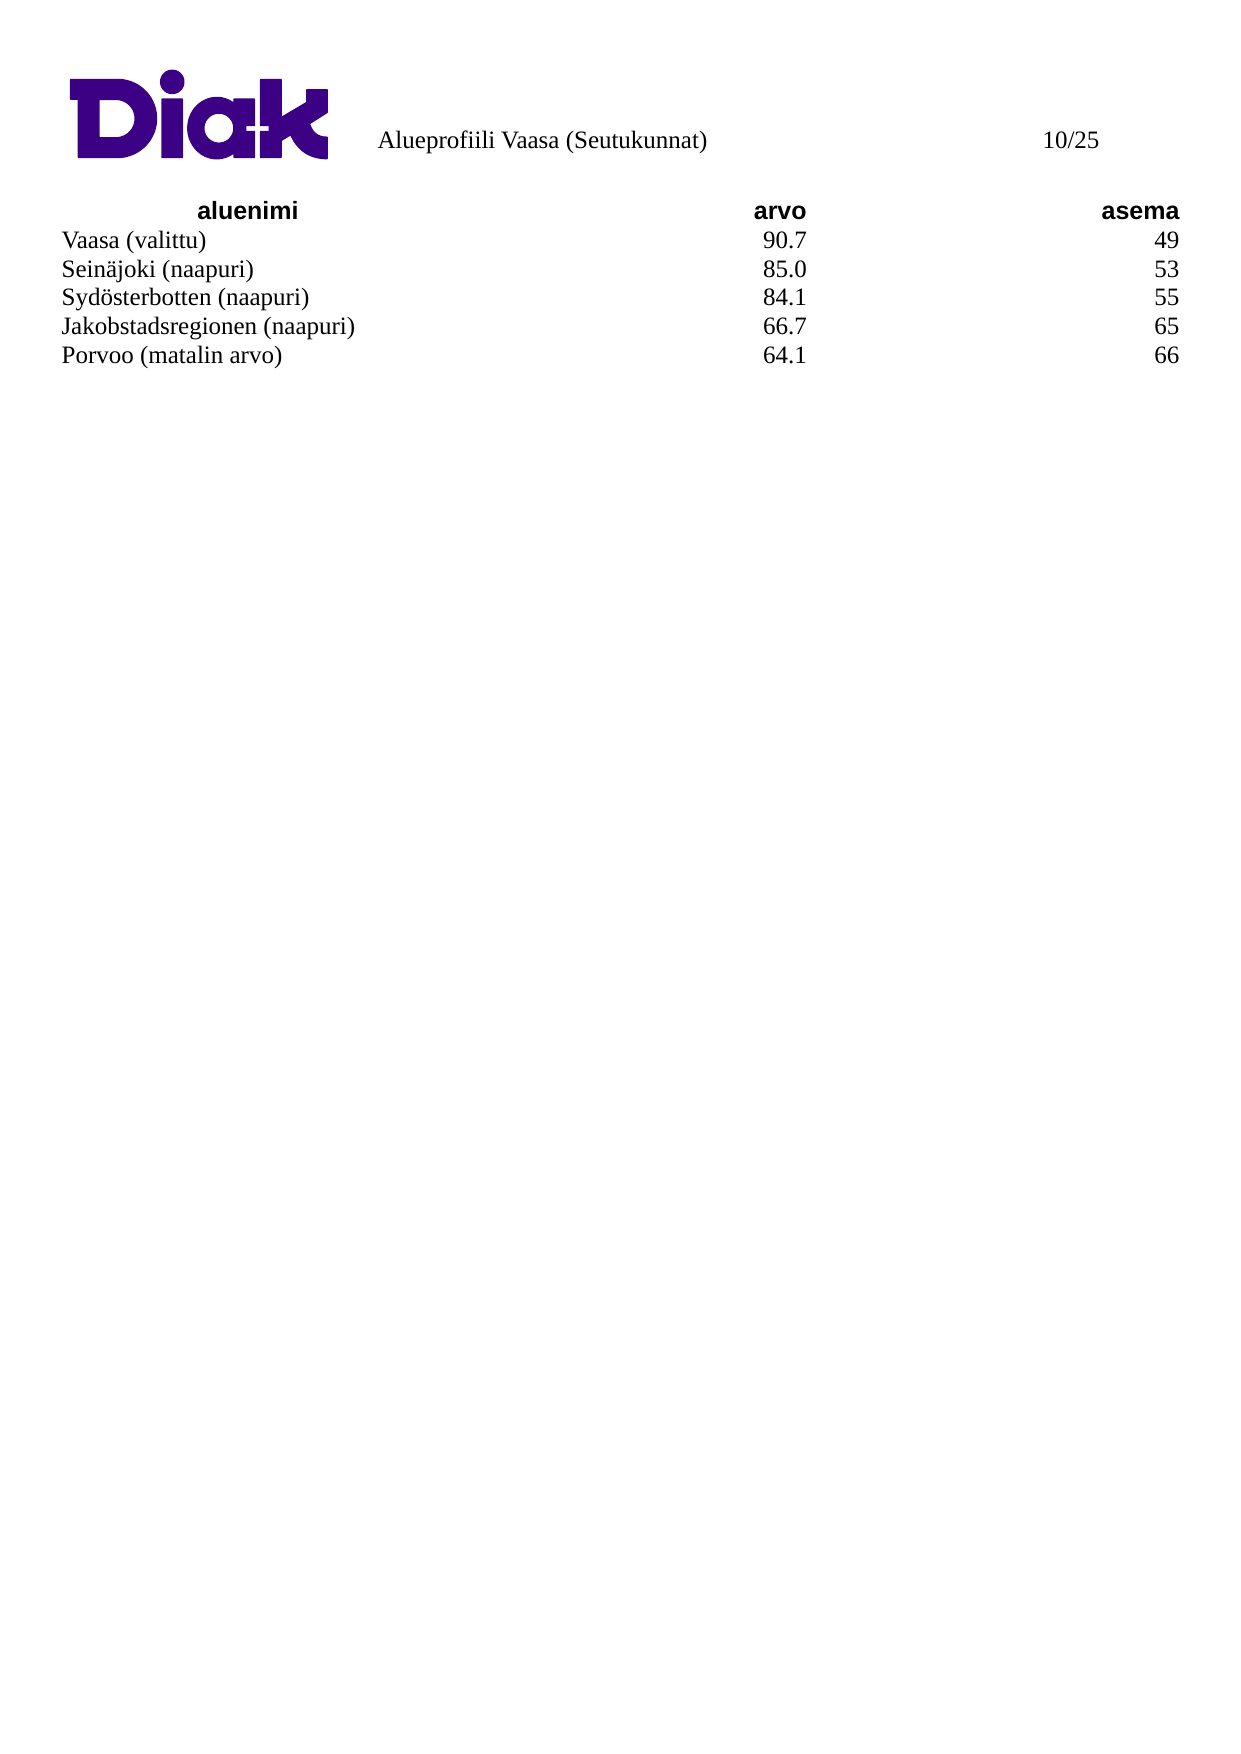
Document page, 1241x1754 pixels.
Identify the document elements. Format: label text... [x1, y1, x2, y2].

table_cell Jakobstadsregionen (naapuri) [61, 311, 434, 340]
table_cell Porvoo (matalin arvo) [61, 340, 434, 369]
table_cell Sydösterbotten (naapuri) [61, 283, 434, 311]
table_cell 49 [806, 225, 1179, 254]
table_cell 90.7 [434, 225, 806, 254]
table_cell 84.1 [434, 283, 806, 311]
table_cell 65 [806, 311, 1179, 340]
table_cell 53 [806, 254, 1179, 282]
table_header arvo [434, 196, 806, 225]
table_cell 85.0 [434, 254, 806, 282]
table_cell 55 [806, 283, 1179, 311]
table_cell Vaasa (valittu) [61, 225, 434, 254]
table_cell Seinäjoki (naapuri) [61, 254, 434, 282]
table_header asema [806, 196, 1179, 225]
table_cell 66 [806, 340, 1179, 369]
table_cell 66.7 [434, 311, 806, 340]
table_header aluenimi [61, 196, 434, 225]
table_cell 64.1 [434, 340, 806, 369]
